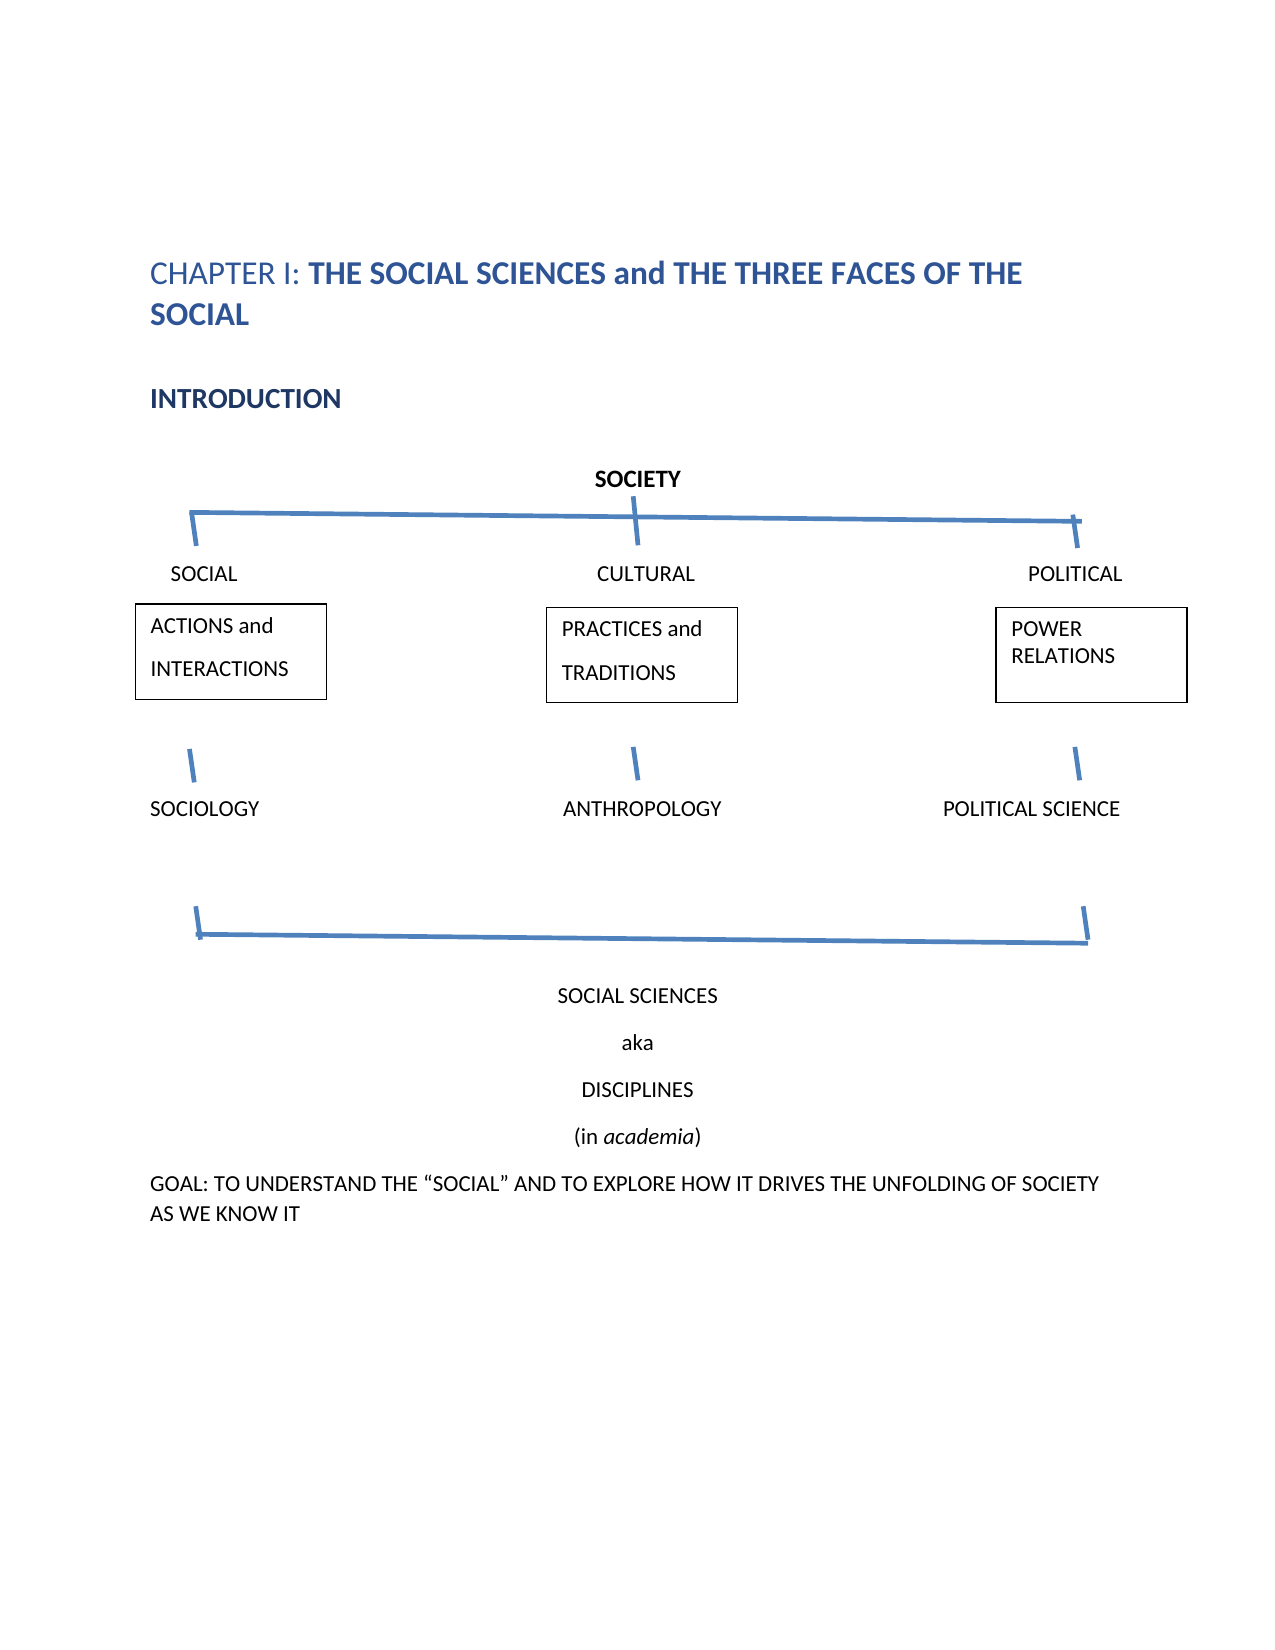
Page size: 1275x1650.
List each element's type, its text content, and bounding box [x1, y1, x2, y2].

subtitle CHAPTER I: THE SOCIAL SCIENCES and THE THREE FACES OF THE SOCIAL [150, 252, 1125, 333]
text PRACTICES and [562, 615, 723, 642]
text (in academia) [150, 1122, 1125, 1150]
text SOCIAL CULTURAL POLITICAL [150, 559, 1125, 587]
text TRADITIONS [562, 658, 723, 685]
text GOAL: TO UNDERSTAND THE “SOCIAL” AND TO EXPLORE HOW IT DRIVES THE UNFOLDING OF SOCIETY AS WE KNOW IT [150, 1169, 1125, 1227]
text aka [150, 1028, 1125, 1056]
text SOCIOLOGY ANTHROPOLOGY POLITICAL SCIENCE [150, 794, 1125, 822]
text POWER RELATIONS [1011, 615, 1172, 669]
text SOCIETY [150, 463, 1125, 493]
text DISCIPLINES [150, 1075, 1125, 1103]
subtitle INTRODUCTION [150, 380, 1125, 416]
text INTERACTIONS [150, 655, 312, 682]
text SOCIAL SCIENCES [150, 981, 1125, 1009]
text ACTIONS and [150, 612, 312, 639]
